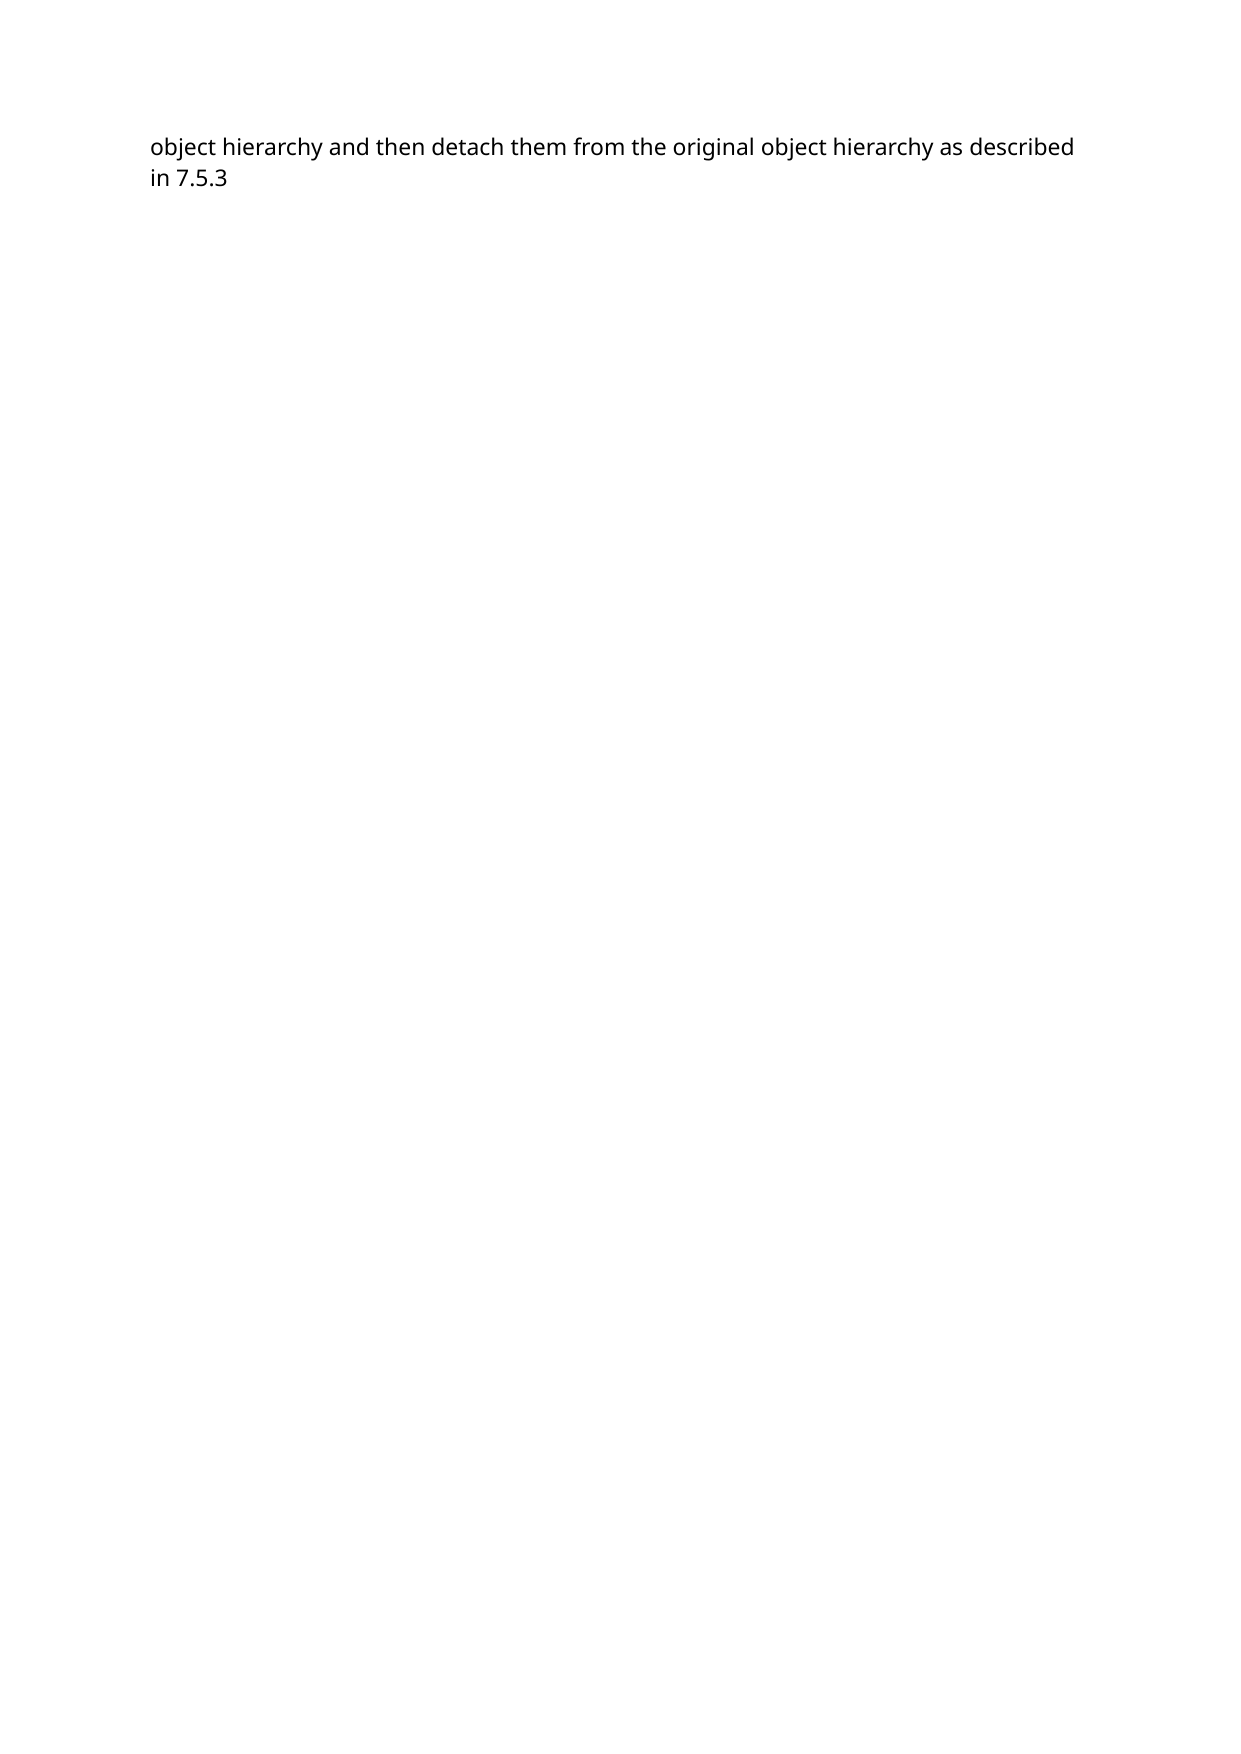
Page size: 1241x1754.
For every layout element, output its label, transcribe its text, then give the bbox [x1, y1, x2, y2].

text object hierarchy and then detach them from the original object hierarchy as described in 7.5.3 [150, 131, 1090, 194]
